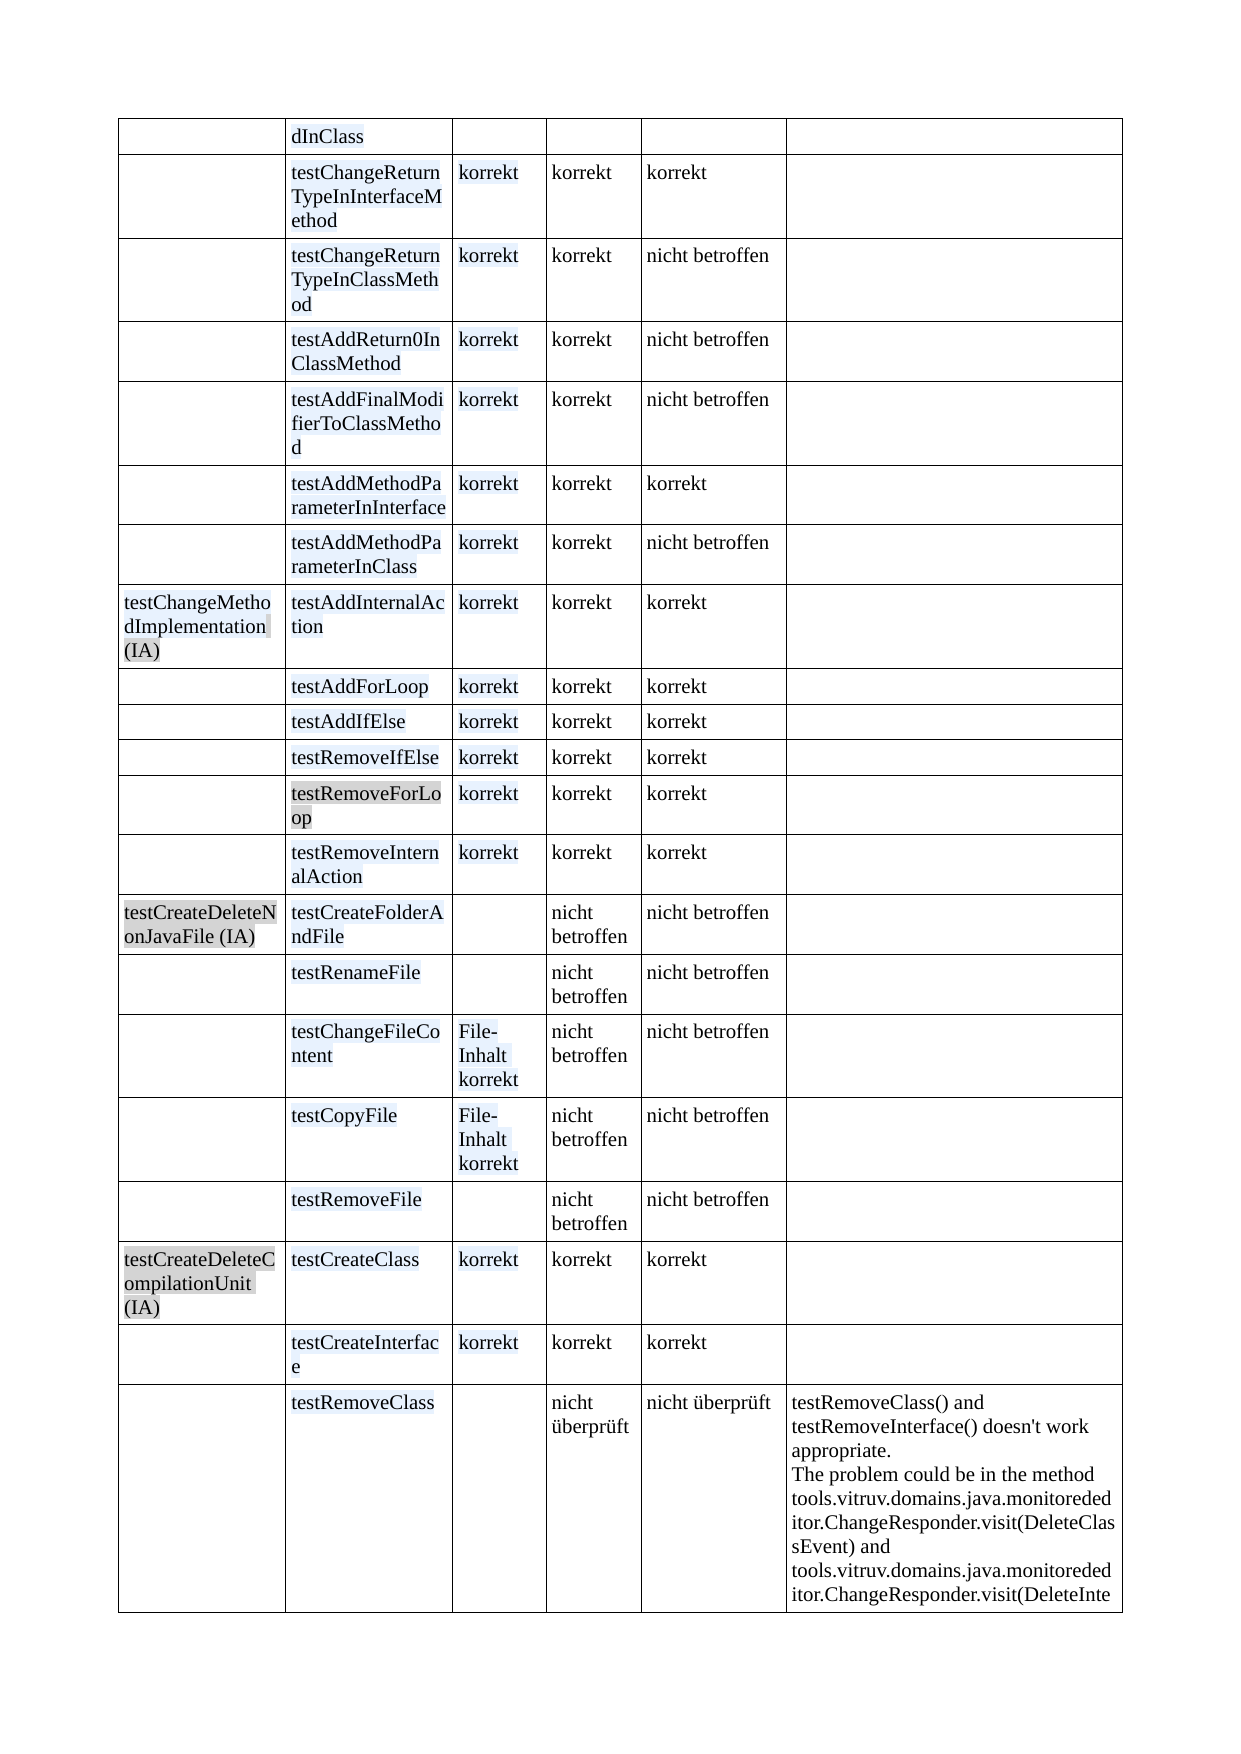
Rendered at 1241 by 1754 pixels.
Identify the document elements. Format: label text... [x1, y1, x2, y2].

table_cell testRenameFile [286, 955, 452, 1013]
table_cell [453, 955, 546, 1013]
table_cell korrekt [642, 155, 786, 237]
table_cell [119, 155, 285, 237]
table_cell [787, 669, 1122, 703]
table_cell nicht betroffen [547, 895, 641, 954]
table_cell [787, 119, 1122, 154]
table_cell testAddInternalAction [286, 585, 452, 668]
table_cell korrekt [642, 585, 786, 668]
table_cell [642, 119, 786, 154]
table_cell [119, 955, 285, 1013]
table_cell nicht betroffen [642, 1098, 786, 1181]
table_cell dInClass [286, 119, 452, 154]
table_cell [787, 525, 1122, 584]
table_cell [119, 1182, 285, 1241]
table_cell nicht betroffen [642, 1015, 786, 1097]
table_cell testChangeReturnTypeInInterfaceMethod [286, 155, 452, 237]
table_cell korrekt [547, 466, 641, 524]
table_cell korrekt [642, 1242, 786, 1324]
table_cell [119, 1098, 285, 1181]
table_cell nicht betroffen [642, 239, 786, 321]
table_cell korrekt [642, 740, 786, 775]
table_cell korrekt [453, 322, 546, 381]
table_cell [787, 835, 1122, 894]
table_cell testCopyFile [286, 1098, 452, 1181]
table_cell [453, 119, 546, 154]
table_cell [787, 1015, 1122, 1097]
table_cell testAddFinalModifierToClassMethod [286, 382, 452, 465]
table_cell korrekt [453, 669, 546, 703]
table_cell korrekt [547, 1325, 641, 1384]
table_cell [547, 119, 641, 154]
table_cell korrekt [547, 740, 641, 775]
table_cell nicht überprüft [547, 1385, 641, 1612]
table_cell [787, 1325, 1122, 1384]
table_cell korrekt [453, 382, 546, 465]
table_cell [787, 776, 1122, 834]
table_cell nicht betroffen [642, 322, 786, 381]
table_cell korrekt [547, 155, 641, 237]
table_cell [119, 669, 285, 703]
table_cell [119, 835, 285, 894]
table_cell testRemoveClass() and testRemoveInterface() doesn't work appropriate. The problem could be in the method tools.vitruv.domains.java.monitorededitor.ChangeResponder.visit(DeleteClassEvent) and tools.vitruv.domains.java.monitorededitor.ChangeResponder.visit(DeleteInte [787, 1385, 1122, 1612]
table_cell nicht betroffen [547, 955, 641, 1013]
table_cell korrekt [453, 705, 546, 739]
table_cell testAddForLoop [286, 669, 452, 703]
table_cell [119, 1385, 285, 1612]
table_cell testRemoveIfElse [286, 740, 452, 775]
table_cell [787, 382, 1122, 465]
table_cell nicht betroffen [642, 382, 786, 465]
table_cell korrekt [547, 382, 641, 465]
table_cell korrekt [547, 1242, 641, 1324]
table_cell korrekt [453, 1242, 546, 1324]
table_cell [119, 776, 285, 834]
table_cell korrekt [547, 239, 641, 321]
table_cell testAddMethodParameterInInterface [286, 466, 452, 524]
table_cell korrekt [453, 1325, 546, 1384]
table_cell nicht überprüft [642, 1385, 786, 1612]
table_cell [787, 895, 1122, 954]
table_cell testAddReturn0InClassMethod [286, 322, 452, 381]
table_cell testRemoveInternalAction [286, 835, 452, 894]
table_cell [119, 239, 285, 321]
table_cell korrekt [547, 705, 641, 739]
table_cell [119, 705, 285, 739]
table_cell testCreateDeleteNonJavaFile (IA) [119, 895, 285, 954]
table_cell [119, 322, 285, 381]
table_cell korrekt [547, 669, 641, 703]
table_cell [119, 382, 285, 465]
table_cell [119, 119, 285, 154]
table_cell nicht betroffen [547, 1015, 641, 1097]
table_cell [453, 1182, 546, 1241]
table_cell korrekt [642, 705, 786, 739]
table_cell [119, 466, 285, 524]
table_cell korrekt [547, 322, 641, 381]
table_cell korrekt [453, 525, 546, 584]
table_cell korrekt [453, 239, 546, 321]
table_cell korrekt [547, 525, 641, 584]
table_cell nicht betroffen [642, 895, 786, 954]
table_cell korrekt [453, 835, 546, 894]
table_cell File-Inhalt korrekt [453, 1015, 546, 1097]
table_cell korrekt [547, 585, 641, 668]
table_cell testCreateInterface [286, 1325, 452, 1384]
table_cell korrekt [642, 669, 786, 703]
table_cell nicht betroffen [642, 525, 786, 584]
table_cell korrekt [453, 585, 546, 668]
table_cell korrekt [453, 740, 546, 775]
table_cell testAddMethodParameterInClass [286, 525, 452, 584]
table_cell nicht betroffen [642, 955, 786, 1013]
table_cell korrekt [642, 835, 786, 894]
table_cell korrekt [453, 776, 546, 834]
table_cell [119, 1325, 285, 1384]
table_cell testCreateFolderAndFile [286, 895, 452, 954]
table_cell testRemoveClass [286, 1385, 452, 1612]
table_cell [453, 1385, 546, 1612]
table_cell testChangeReturnTypeInClassMethod [286, 239, 452, 321]
table_cell [787, 239, 1122, 321]
table_cell testRemoveFile [286, 1182, 452, 1241]
table_cell korrekt [547, 835, 641, 894]
table_cell korrekt [642, 776, 786, 834]
table_cell korrekt [547, 776, 641, 834]
table_cell [787, 705, 1122, 739]
table_cell testAddIfElse [286, 705, 452, 739]
table_cell nicht betroffen [642, 1182, 786, 1241]
table_cell nicht betroffen [547, 1098, 641, 1181]
table_cell nicht betroffen [547, 1182, 641, 1241]
table_cell [787, 955, 1122, 1013]
table_cell [119, 1015, 285, 1097]
table_cell [787, 740, 1122, 775]
table_cell [787, 585, 1122, 668]
table_cell testChangeFileContent [286, 1015, 452, 1097]
table_cell [453, 895, 546, 954]
table_cell korrekt [642, 1325, 786, 1384]
table_cell [119, 525, 285, 584]
table_cell [787, 155, 1122, 237]
table_cell [787, 1242, 1122, 1324]
table_cell testRemoveForLoop [286, 776, 452, 834]
table_cell testCreateDeleteCompilationUnit (IA) [119, 1242, 285, 1324]
table_cell korrekt [642, 466, 786, 524]
table_cell korrekt [453, 466, 546, 524]
table_cell korrekt [453, 155, 546, 237]
table_cell [119, 740, 285, 775]
table_cell File-Inhalt korrekt [453, 1098, 546, 1181]
table_cell testChangeMethodImplementation (IA) [119, 585, 285, 668]
table_cell [787, 1098, 1122, 1181]
table_cell testCreateClass [286, 1242, 452, 1324]
table_cell [787, 322, 1122, 381]
table_cell [787, 466, 1122, 524]
table_cell [787, 1182, 1122, 1241]
